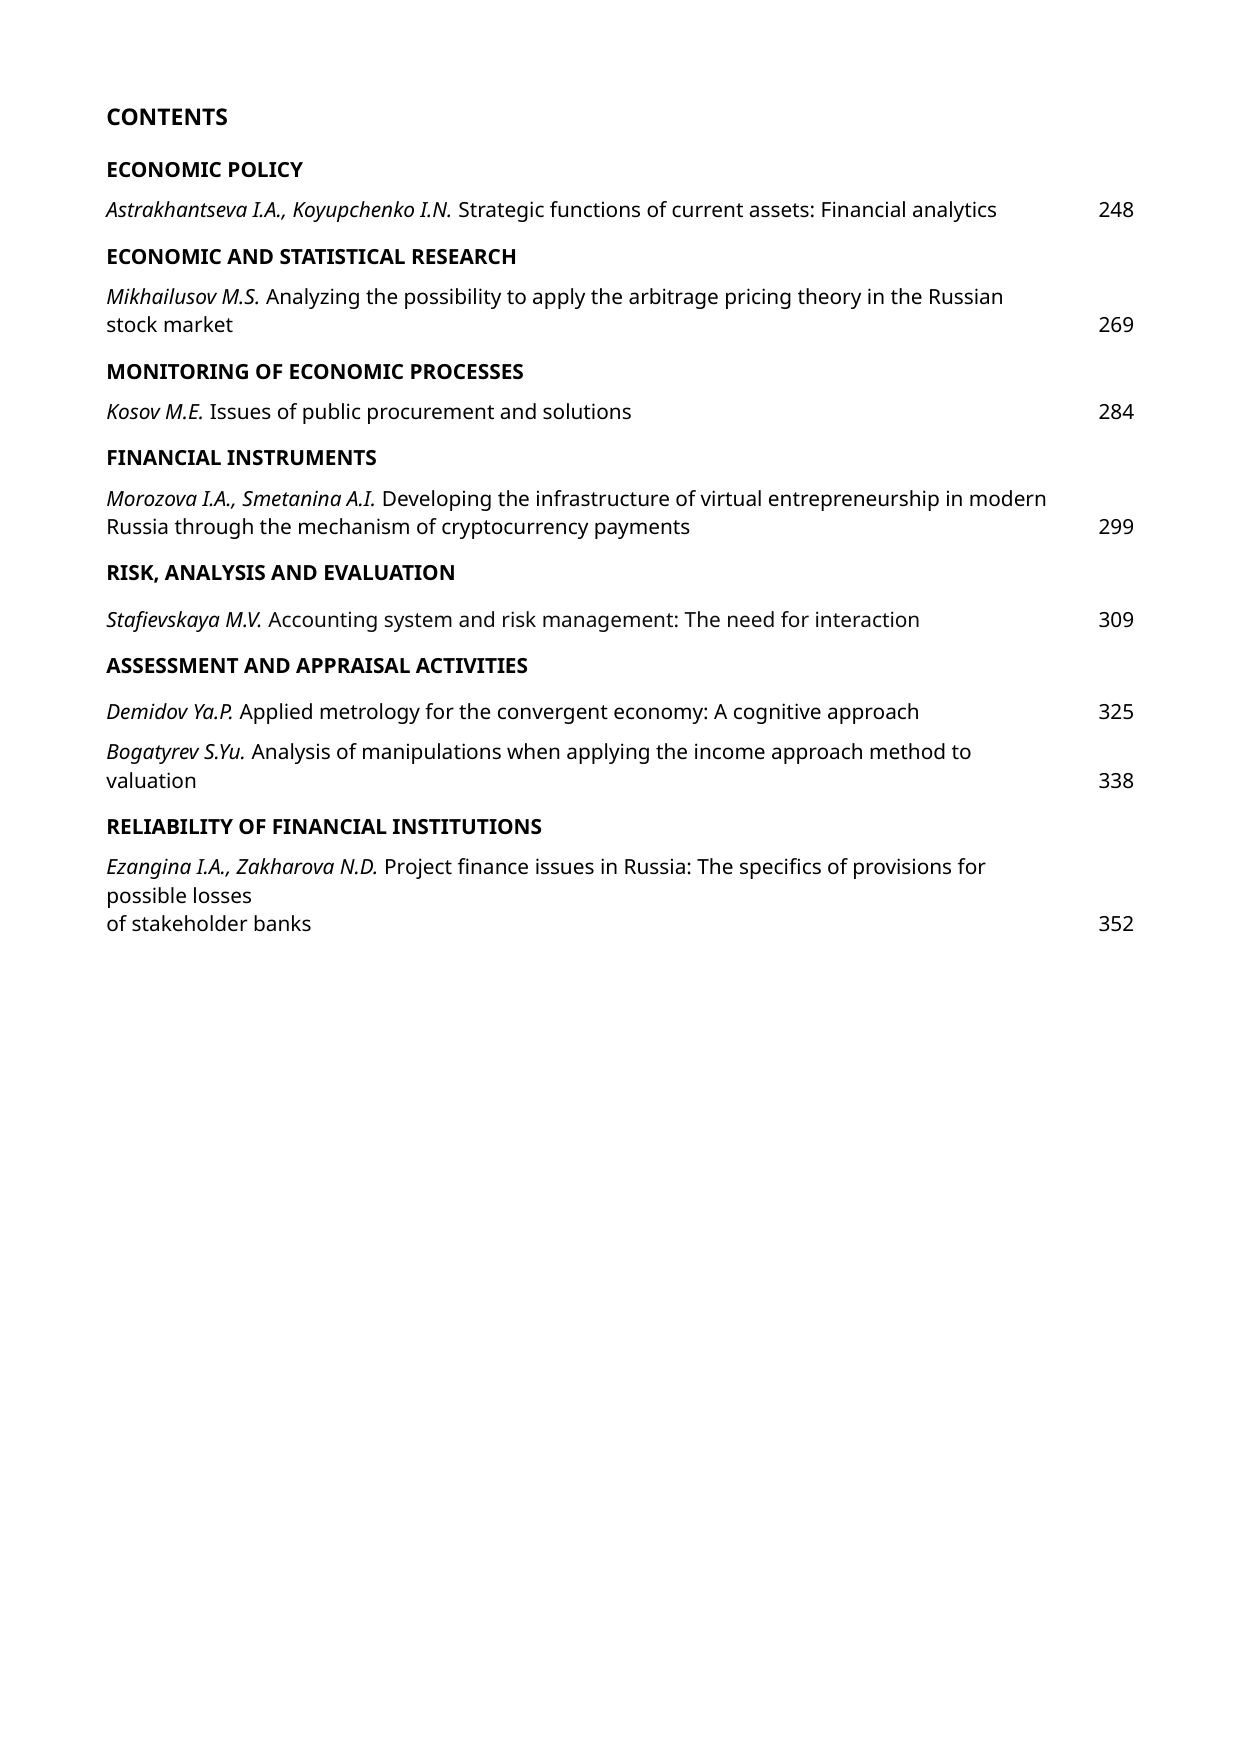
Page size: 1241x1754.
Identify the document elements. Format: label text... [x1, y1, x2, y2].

table_cell Bogatyrev S.Yu. Analysis of manipulations when applying the income approach method to valuation [106, 732, 1051, 800]
table_cell 325 [1051, 685, 1134, 732]
table_cell ASSESSMENT AND APPRAISAL ACTIVITIES [106, 639, 1134, 685]
table_cell RELIABILITY OF FINANCIAL INSTITUTIONS [106, 800, 1134, 847]
table_cell 338 [1051, 732, 1134, 800]
table_header ECONOMIC POLICY [106, 144, 1134, 190]
table_cell FINANCIAL INSTRUMENTS [106, 432, 1134, 478]
table_cell Stafievskaya M.V. Accounting system and risk management: The need for interaction [106, 593, 1051, 639]
table_cell Mikhailusov M.S. Analyzing the possibility to apply the arbitrage pricing theory in the Russian stock market [106, 276, 1051, 345]
table_cell 352 [1051, 847, 1134, 944]
table_cell 309 [1051, 593, 1134, 639]
table_cell 284 [1051, 391, 1134, 432]
table_cell 248 [1051, 190, 1134, 230]
table_cell Morozova I.A., Smetanina A.I. Developing the infrastructure of virtual entrepreneurship in modern Russia through the mechanism of cryptocurrency payments [106, 478, 1051, 547]
table_cell Astrakhantseva I.A., Koyupchenko I.N. Strategic functions of current assets: Financial analytics [106, 190, 1051, 230]
table_cell Demidov Ya.P. Applied metrology for the convergent economy: A cognitive approach [106, 685, 1051, 732]
table_cell Kosov M.E. Issues of public procurement and solutions [106, 391, 1051, 432]
subtitle CONTENTS [106, 100, 1134, 132]
table_cell ECONOMIC AND STATISTICAL RESEARCH [106, 230, 1134, 276]
table_cell RISK, ANALYSIS AND EVALUATION [106, 547, 1134, 593]
table_cell MONITORING OF ECONOMIC PROCESSES [106, 345, 1134, 391]
table_cell 299 [1051, 478, 1134, 547]
table_cell 269 [1051, 276, 1134, 345]
table_cell Ezangina I.A., Zakharova N.D. Project finance issues in Russia: The specifics of provisions for possible losses of stakeholder banks [106, 847, 1051, 944]
